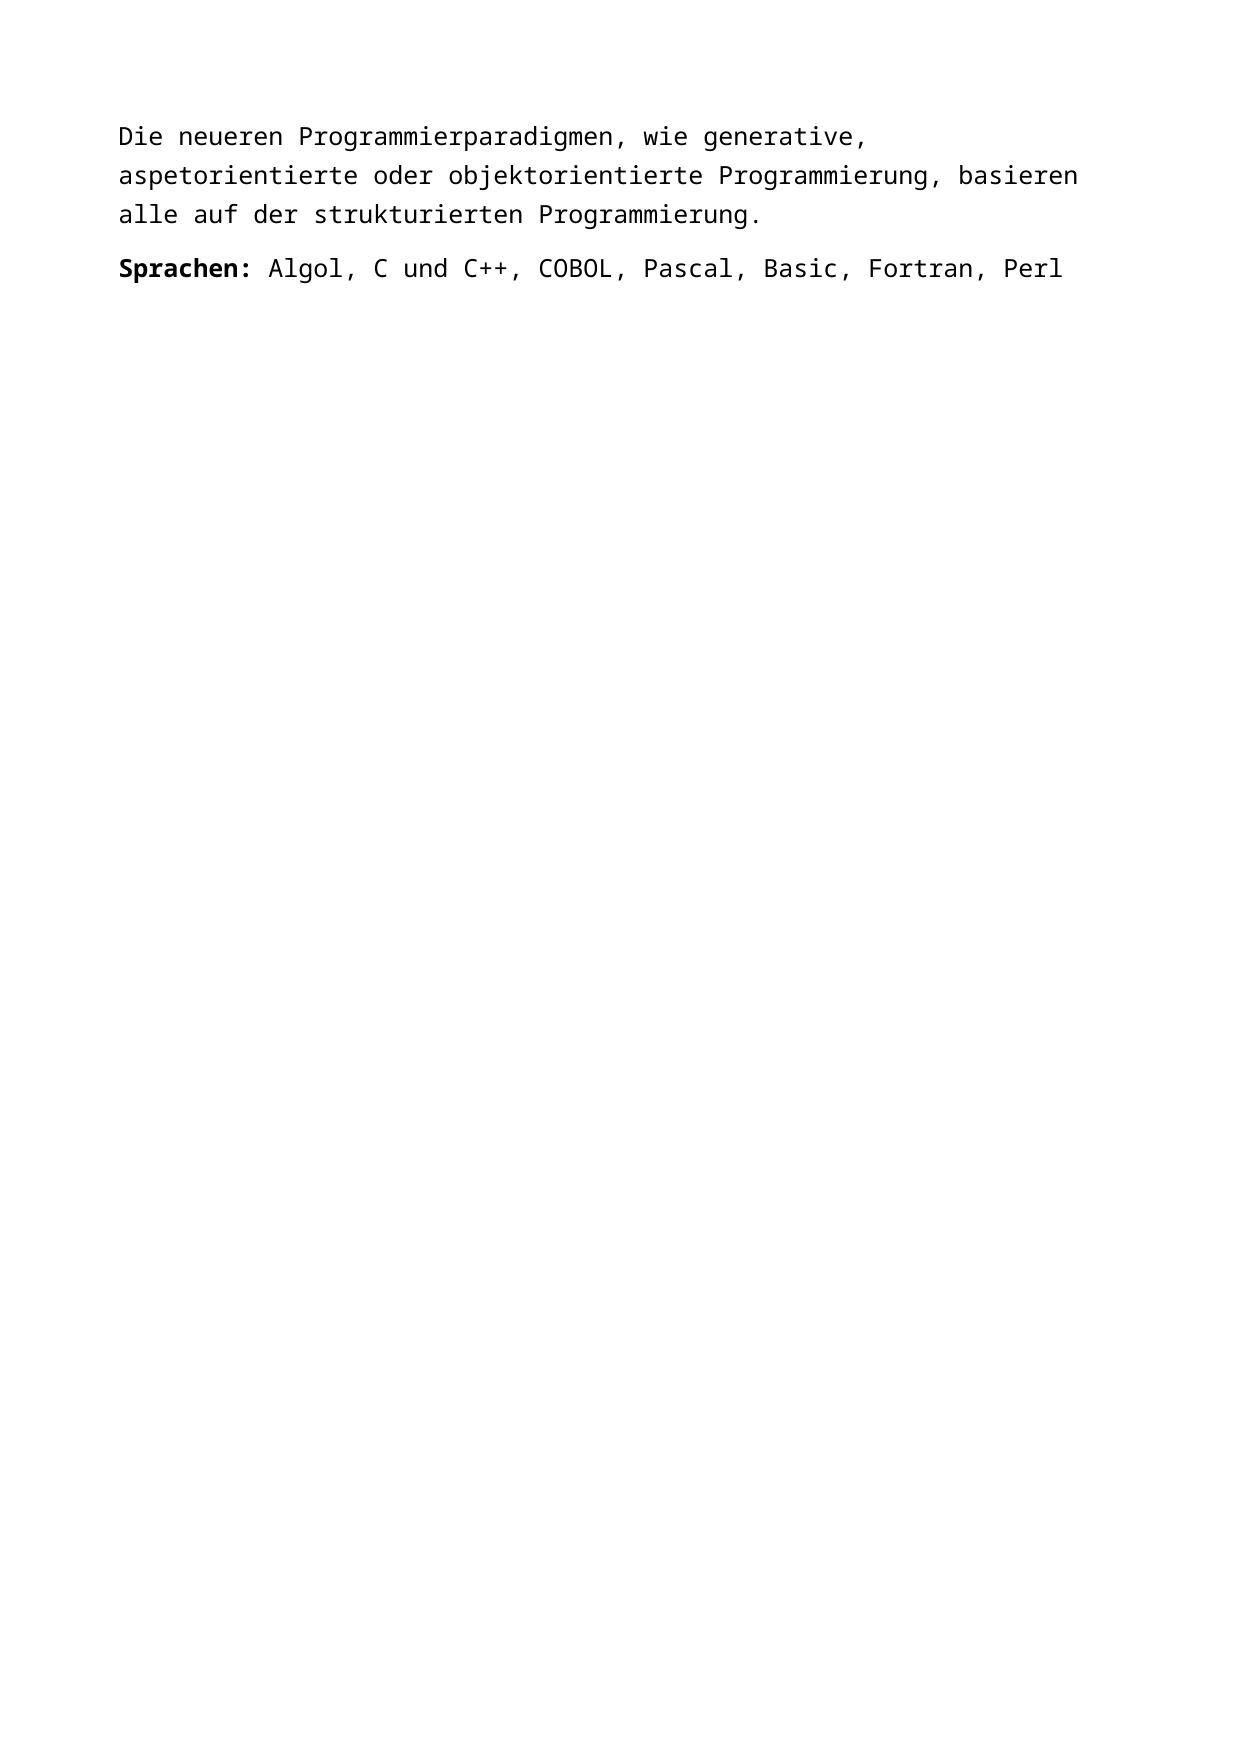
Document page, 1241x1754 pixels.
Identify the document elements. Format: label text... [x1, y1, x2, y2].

text Sprachen: Algol, C und C++, COBOL, Pascal, Basic, Fortran, Perl [118, 250, 1122, 284]
text Die neueren Programmierparadigmen, wie generative, aspetorientierte oder objektorientierte Programmierung, basieren alle auf der strukturierten Programmierung. [118, 118, 1122, 231]
